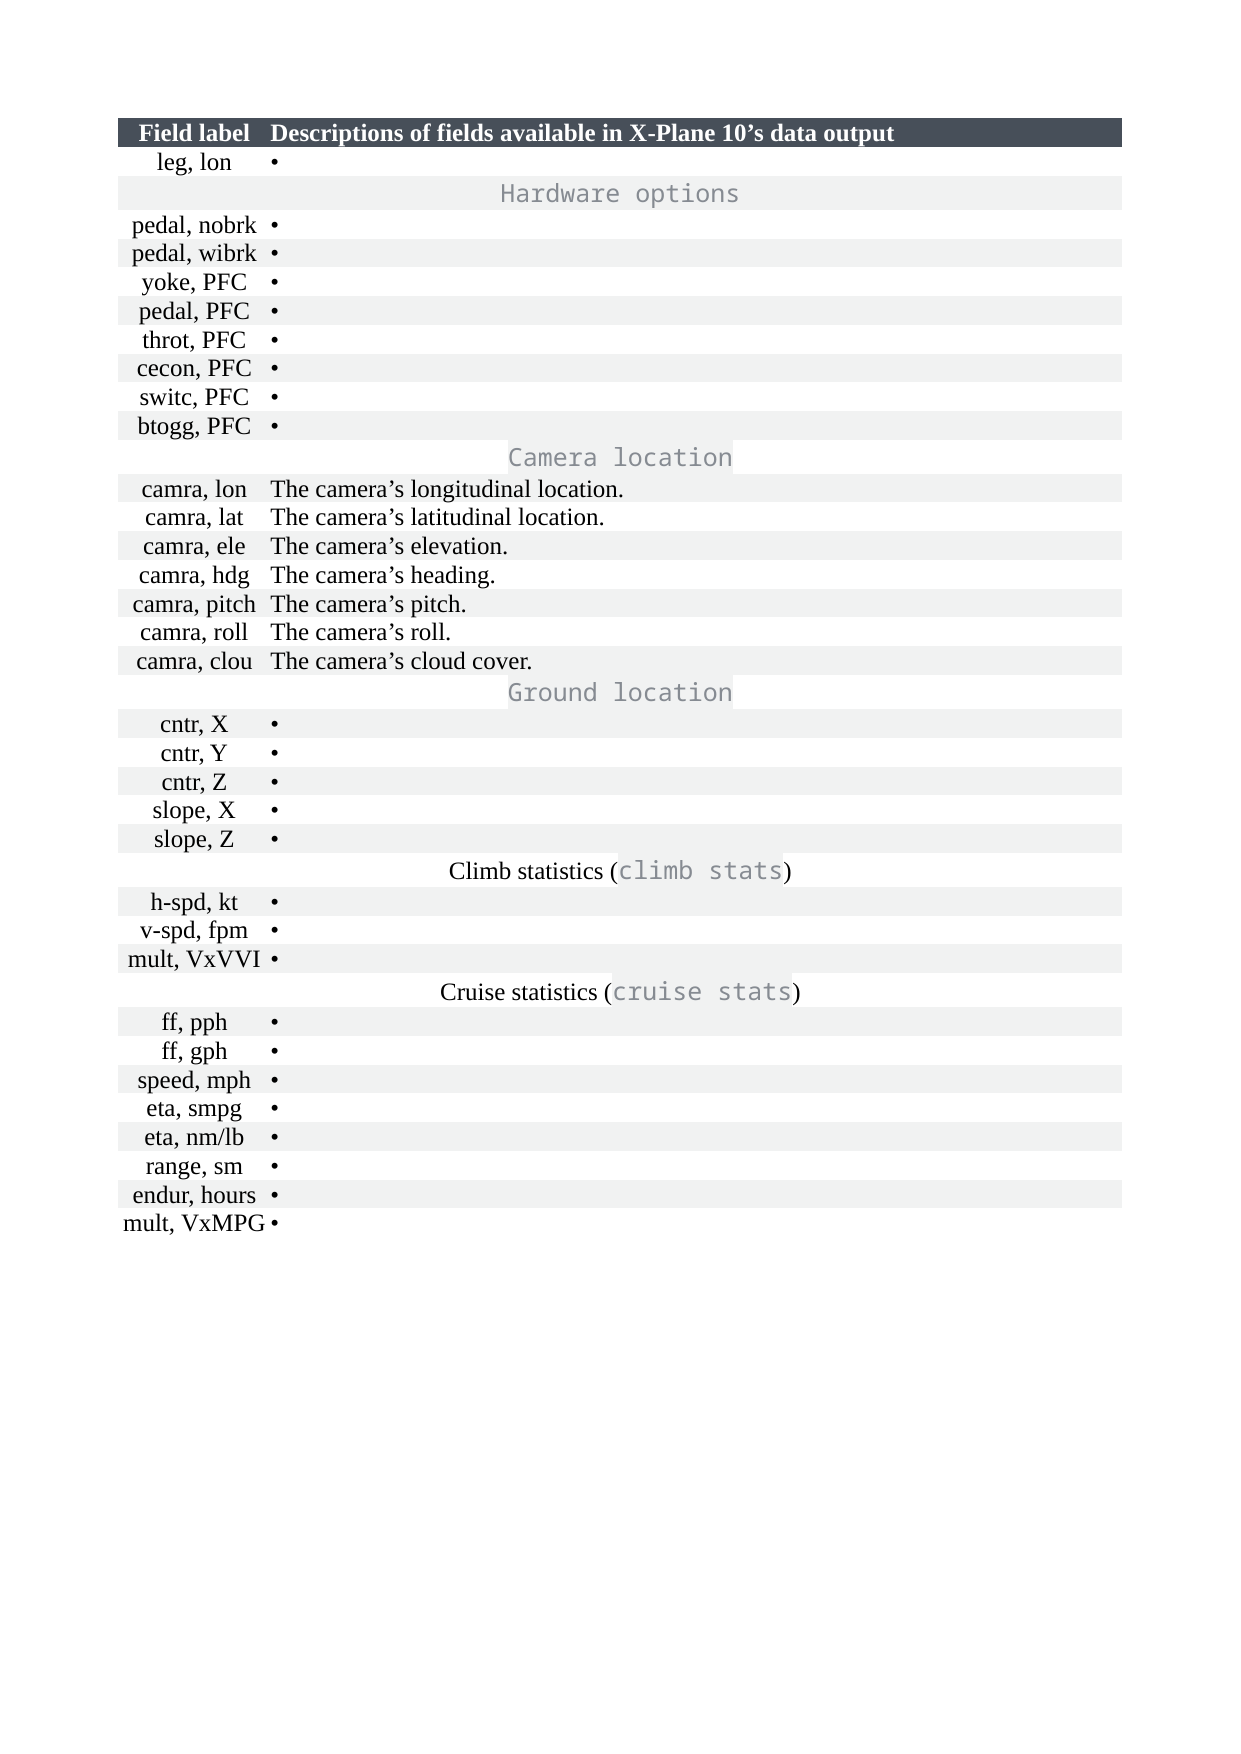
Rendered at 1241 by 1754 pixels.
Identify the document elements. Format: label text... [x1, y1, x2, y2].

table_cell pedal, wibrk [118, 239, 270, 267]
table_cell camra, ele [118, 531, 270, 560]
table_cell • [270, 709, 1122, 738]
table_cell Cruise statistics (cruise stats) [118, 973, 1122, 1007]
table_cell • [270, 1007, 1122, 1036]
table_cell mult, VxMPG [118, 1209, 270, 1237]
table_cell The camera’s heading. [270, 560, 1122, 589]
table_cell range, sm [118, 1151, 270, 1180]
table_cell camra, lat [118, 503, 270, 531]
table_cell • [270, 795, 1122, 824]
table_cell eta, smpg [118, 1094, 270, 1122]
table_cell cntr, Y [118, 738, 270, 767]
table_cell pedal, PFC [118, 296, 270, 325]
table_cell • [270, 210, 1122, 238]
table_header Descriptions of fields available in X‑Plane 10’s data output [270, 118, 1122, 147]
table_cell cecon, PFC [118, 354, 270, 382]
table_cell • [270, 916, 1122, 944]
table_cell • [270, 1180, 1122, 1208]
table_cell endur, hours [118, 1180, 270, 1208]
table_cell switc, PFC [118, 382, 270, 411]
table_cell • [270, 824, 1122, 853]
table_cell The camera’s roll. [270, 618, 1122, 646]
table_header Field label [118, 118, 270, 147]
table_cell ff, pph [118, 1007, 270, 1036]
table_cell The camera’s pitch. [270, 589, 1122, 617]
table_cell • [270, 1122, 1122, 1151]
table_cell • [270, 887, 1122, 916]
table_cell mult, VxVVI [118, 944, 270, 973]
table_cell • [270, 1094, 1122, 1122]
table_cell btogg, PFC [118, 411, 270, 440]
table_cell camra, lon [118, 474, 270, 502]
table_cell slope, Z [118, 824, 270, 853]
table_cell cntr, X [118, 709, 270, 738]
table_cell • [270, 296, 1122, 325]
table_cell camra, roll [118, 618, 270, 646]
table_cell Ground location [118, 675, 1122, 709]
table_cell • [270, 411, 1122, 440]
table_cell camra, hdg [118, 560, 270, 589]
table_cell throt, PFC [118, 325, 270, 353]
table_cell cntr, Z [118, 767, 270, 795]
table_cell • [270, 325, 1122, 353]
table_cell Camera location [118, 440, 1122, 474]
table_cell h-spd, kt [118, 887, 270, 916]
table_cell camra, pitch [118, 589, 270, 617]
table_cell ff, gph [118, 1036, 270, 1065]
table_cell The camera’s longitudinal location. [270, 474, 1122, 502]
table_cell • [270, 944, 1122, 973]
table_cell • [270, 1065, 1122, 1093]
table_cell • [270, 1209, 1122, 1237]
table_cell • [270, 767, 1122, 795]
table_cell yoke, PFC [118, 267, 270, 296]
table_cell • [270, 382, 1122, 411]
table_cell • [270, 354, 1122, 382]
table_cell leg, lon [118, 147, 270, 176]
table_cell • [270, 239, 1122, 267]
table_cell • [270, 1151, 1122, 1180]
table_cell • [270, 738, 1122, 767]
table_cell v-spd, fpm [118, 916, 270, 944]
table_cell The camera’s latitudinal location. [270, 503, 1122, 531]
table_cell slope, X [118, 795, 270, 824]
table_cell Hardware options [118, 176, 1122, 210]
table_cell speed, mph [118, 1065, 270, 1093]
table_cell • [270, 1036, 1122, 1065]
table_cell Climb statistics (climb stats) [118, 853, 1122, 887]
table_cell The camera’s cloud cover. [270, 646, 1122, 675]
table_cell pedal, nobrk [118, 210, 270, 238]
table_cell • [270, 147, 1122, 176]
table_cell The camera’s elevation. [270, 531, 1122, 560]
table_cell eta, nm/lb [118, 1122, 270, 1151]
table_cell camra, clou [118, 646, 270, 675]
table_cell • [270, 267, 1122, 296]
